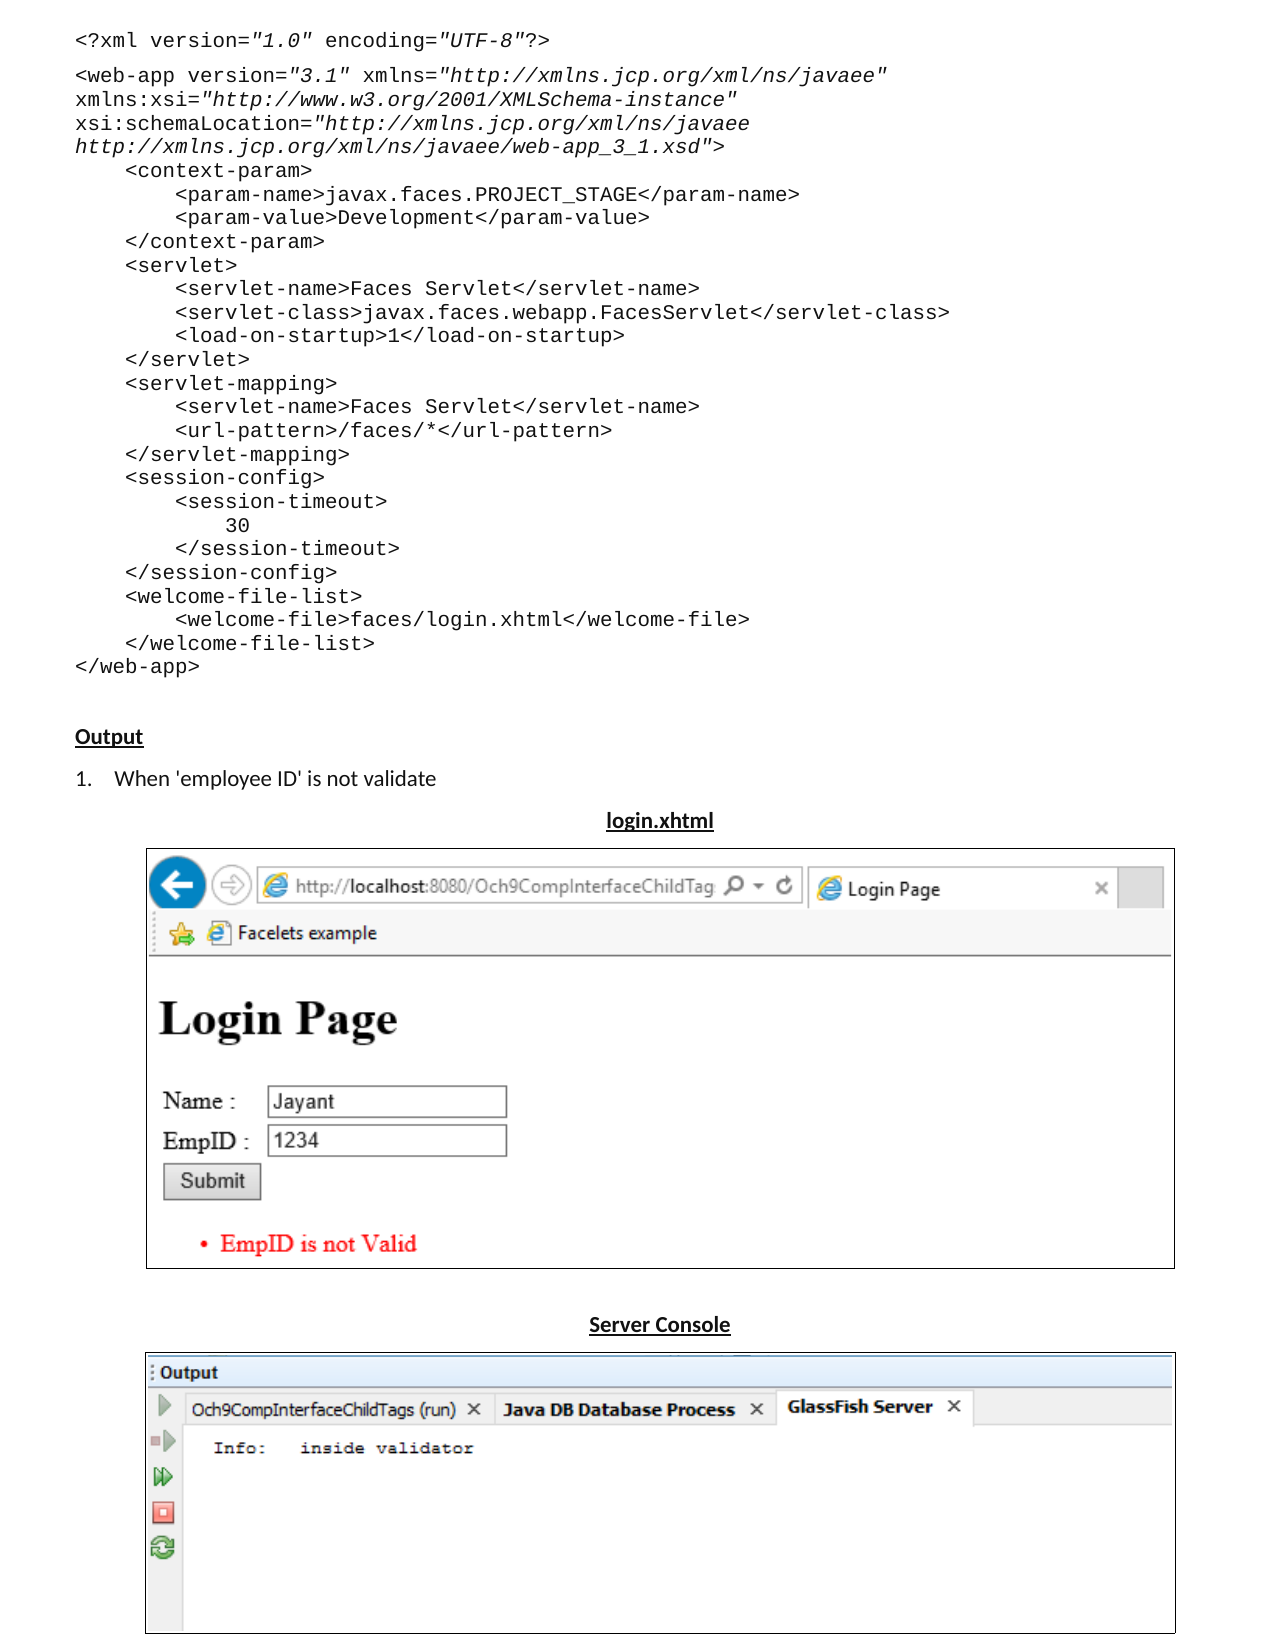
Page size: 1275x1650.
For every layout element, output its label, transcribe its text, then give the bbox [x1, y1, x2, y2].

text Server Console [75, 1310, 1245, 1338]
text <param-name>javax.faces.PROJECT_STAGE</param-name> [75, 184, 1245, 207]
text </context-param> [75, 231, 1245, 254]
text </servlet-mapping> [75, 444, 1245, 467]
text <session-timeout> [75, 491, 1245, 515]
text </session-config> [75, 562, 1245, 586]
text <servlet-name>Faces Servlet</servlet-name> [75, 278, 1245, 302]
text <url-pattern>/faces/*</url-pattern> [75, 420, 1245, 444]
text </session-timeout> [75, 538, 1245, 562]
text <servlet> [75, 254, 1245, 278]
text <servlet-class>javax.faces.webapp.FacesServlet</servlet-class> [75, 302, 1245, 326]
text <servlet-mapping> [75, 373, 1245, 396]
text <param-value>Development</param-value> [75, 207, 1245, 231]
text 1. When 'employee ID' is not validate [75, 764, 1245, 792]
text <context-param> [75, 160, 1245, 184]
text <welcome-file-list> [75, 586, 1245, 609]
text <session-config> [75, 467, 1245, 491]
text Output [75, 722, 1245, 750]
text login.xhtml [75, 806, 1245, 834]
text <?xml version="1.0" encoding="UTF-8"?> [75, 30, 1245, 54]
text </web-app> [75, 657, 1245, 680]
text </welcome-file-list> [75, 633, 1245, 657]
text <servlet-name>Faces Servlet</servlet-name> [75, 396, 1245, 420]
text <web-app version="3.1" xmlns="http://xmlns.jcp.org/xml/ns/javaee" xmlns:xsi="http://www.w3.org/2001/XMLSchema-instance" xsi:schemaLocation="http://xmlns.jcp.org/xml/ns/javaee http://xmlns.jcp.org/xml/ns/javaee/web-app_3_1.xsd"> [75, 65, 1245, 160]
text 30 [75, 515, 1245, 538]
text <welcome-file>faces/login.xhtml</welcome-file> [75, 609, 1245, 633]
text </servlet> [75, 349, 1245, 373]
text <load-on-startup>1</load-on-startup> [75, 326, 1245, 349]
